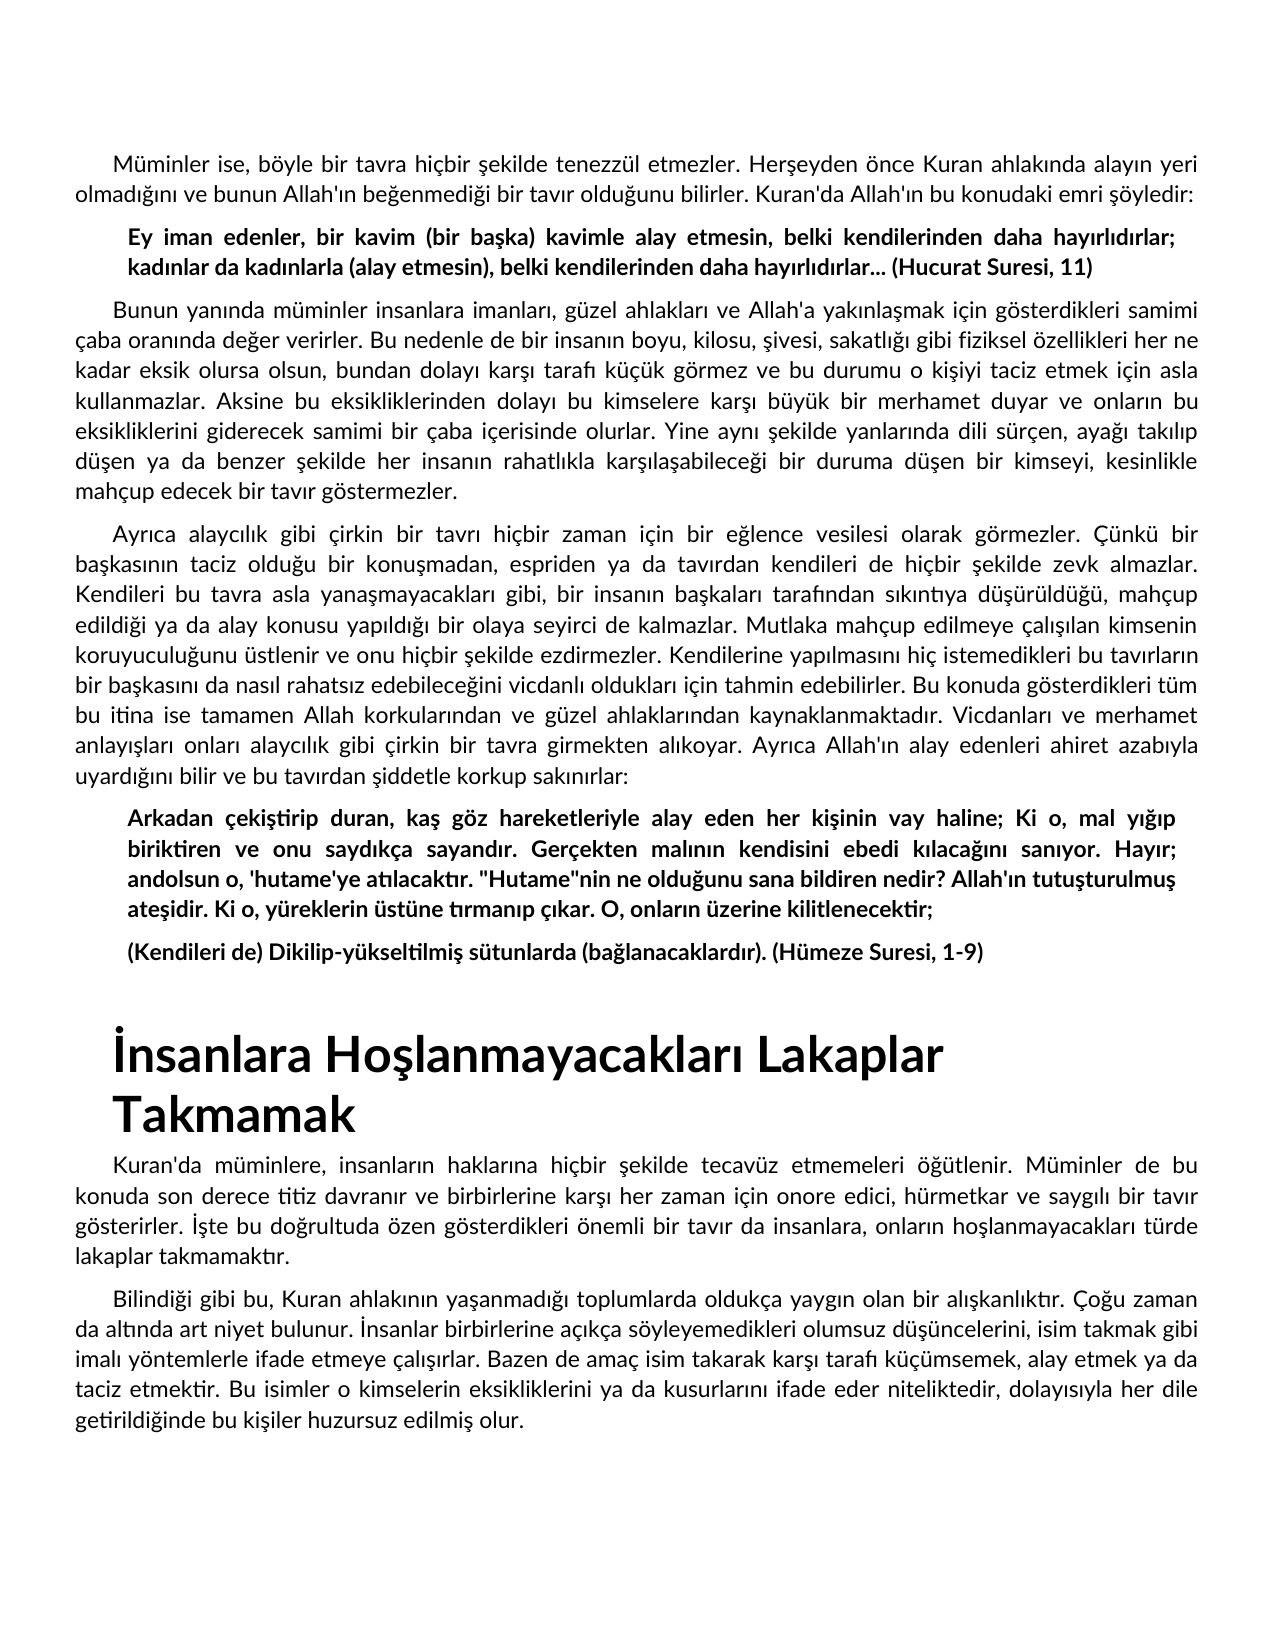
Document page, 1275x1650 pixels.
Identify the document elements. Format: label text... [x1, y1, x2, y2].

text Bunun yanında müminler insanlara imanları, güzel ahlakları ve Allah'a yakınlaşmak için gösterdikleri samimi çaba oranında değer verirler. Bu nedenle de bir insanın boyu, kilosu, şivesi, sakatlığı gibi fiziksel özellikleri her ne kadar eksik olursa olsun, bundan dolayı karşı tarafı küçük görmez ve bu durumu o kişiyi taciz etmek için asla kullanmazlar. Aksine bu eksikliklerinden dolayı bu kimselere karşı büyük bir merhamet duyar ve onların bu eksikliklerini giderecek samimi bir çaba içerisinde olurlar. Yine aynı şekilde yanlarında dili sürçen, ayağı takılıp düşen ya da benzer şekilde her insanın rahatlıkla karşılaşabileceği bir duruma düşen bir kimseyi, kesinlikle mahçup edecek bir tavır göstermezler. [75, 296, 1200, 504]
text (Kendileri de) Dikilip-yükseltilmiş sütunlarda (bağlanacaklardır). (Hümeze Suresi, 1-9) [127, 937, 1177, 965]
subtitle İnsanlara Hoşlanmayacakları Lakaplar Takmamak [112, 1023, 1200, 1143]
text Arkadan çekiştirip duran, kaş göz hareketleriyle alay eden her kişinin vay haline; Ki o, mal yığıp biriktiren ve onu saydıkça sayandır. Gerçekten malının kendisini ebedi kılacağını sanıyor. Hayır; andolsun o, 'hutame'ye atılacaktır. "Hutame"nin ne olduğunu sana bildiren nedir? Allah'ın tutuşturulmuş ateşidir. Ki o, yüreklerin üstüne tırmanıp çıkar. O, onların üzerine kilitlenecektir; [127, 804, 1177, 922]
text Müminler ise, böyle bir tavra hiçbir şekilde tenezzül etmezler. Herşeyden önce Kuran ahlakında alayın yeri olmadığını ve bunun Allah'ın beğenmediği bir tavır olduğunu bilirler. Kuran'da Allah'ın bu konudaki emri şöyledir: [75, 150, 1200, 208]
text Ey iman edenler, bir kavim (bir başka) kavimle alay etmesin, belki kendilerinden daha hayırlıdırlar; kadınlar da kadınlarla (alay etmesin), belki kendilerinden daha hayırlıdırlar... (Hucurat Suresi, 11) [127, 223, 1177, 281]
text Kuran'da müminlere, insanların haklarına hiçbir şekilde tecavüz etmemeleri öğütlenir. Müminler de bu konuda son derece titiz davranır ve birbirlerine karşı her zaman için onore edici, hürmetkar ve saygılı bir tavır gösterirler. İşte bu doğrultuda özen gösterdikleri önemli bir tavır da insanlara, onların hoşlanmayacakları türde lakaplar takmamaktır. [75, 1151, 1200, 1269]
text Bilindiği gibi bu, Kuran ahlakının yaşanmadığı toplumlarda oldukça yaygın olan bir alışkanlıktır. Çoğu zaman da altında art niyet bulunur. İnsanlar birbirlerine açıkça söyleyemedikleri olumsuz düşüncelerini, isim takmak gibi imalı yöntemlerle ifade etmeye çalışırlar. Bazen de amaç isim takarak karşı tarafı küçümsemek, alay etmek ya da taciz etmektir. Bu isimler o kimselerin eksikliklerini ya da kusurlarını ifade eder niteliktedir, dolayısıyla her dile getirildiğinde bu kişiler huzursuz edilmiş olur. [75, 1284, 1200, 1433]
text Ayrıca alaycılık gibi çirkin bir tavrı hiçbir zaman için bir eğlence vesilesi olarak görmezler. Çünkü bir başkasının taciz olduğu bir konuşmadan, espriden ya da tavırdan kendileri de hiçbir şekilde zevk almazlar. Kendileri bu tavra asla yanaşmayacakları gibi, bir insanın başkaları tarafından sıkıntıya düşürüldüğü, mahçup edildiği ya da alay konusu yapıldığı bir olaya seyirci de kalmazlar. Mutlaka mahçup edilmeye çalışılan kimsenin koruyuculuğunu üstlenir ve onu hiçbir şekilde ezdirmezler. Kendilerine yapılmasını hiç istemedikleri bu tavırların bir başkasını da nasıl rahatsız edebileceğini vicdanlı oldukları için tahmin edebilirler. Bu konuda gösterdikleri tüm bu itina ise tamamen Allah korkularından ve güzel ahlaklarından kaynaklanmaktadır. Vicdanları ve merhamet anlayışları onları alaycılık gibi çirkin bir tavra girmekten alıkoyar. Ayrıca Allah'ın alay edenleri ahiret azabıyla uyardığını bilir ve bu tavırdan şiddetle korkup sakınırlar: [75, 520, 1200, 789]
